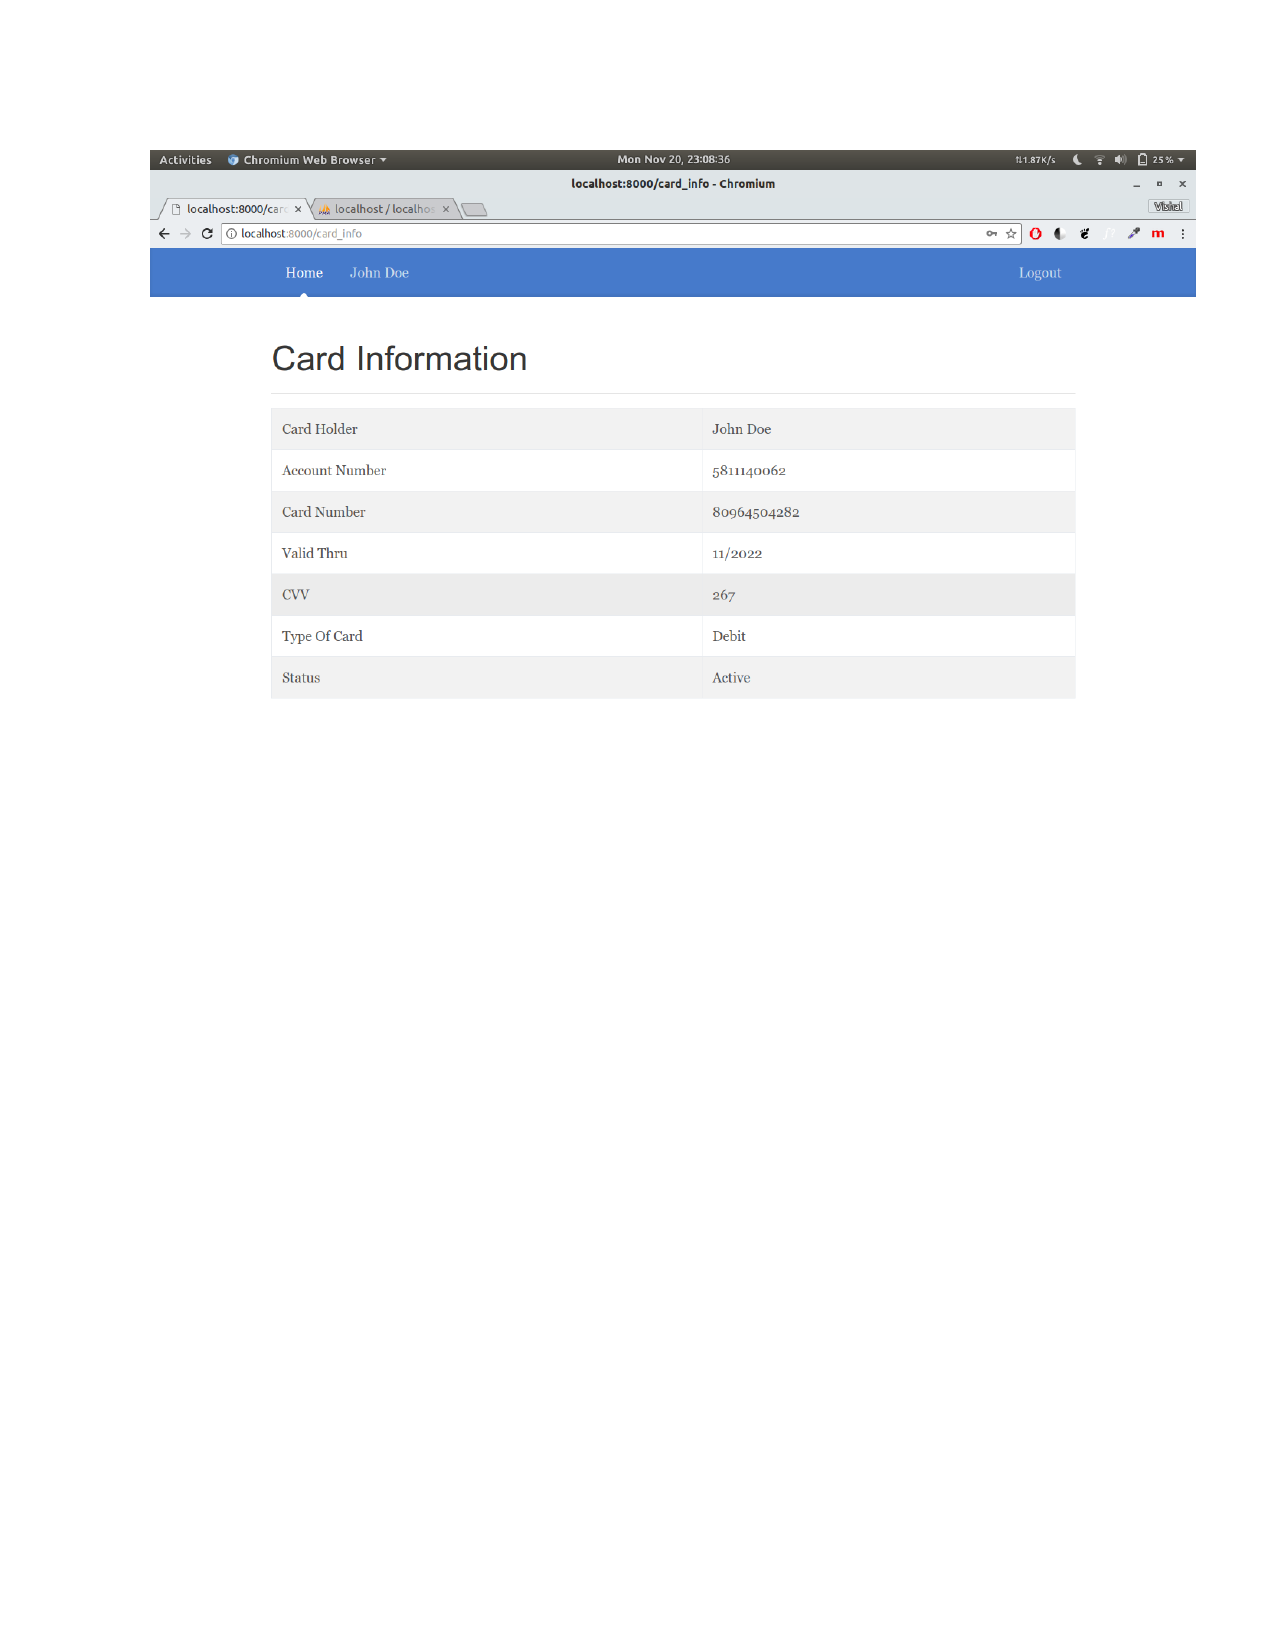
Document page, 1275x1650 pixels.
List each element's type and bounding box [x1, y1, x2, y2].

picture [150, 150, 1196, 738]
